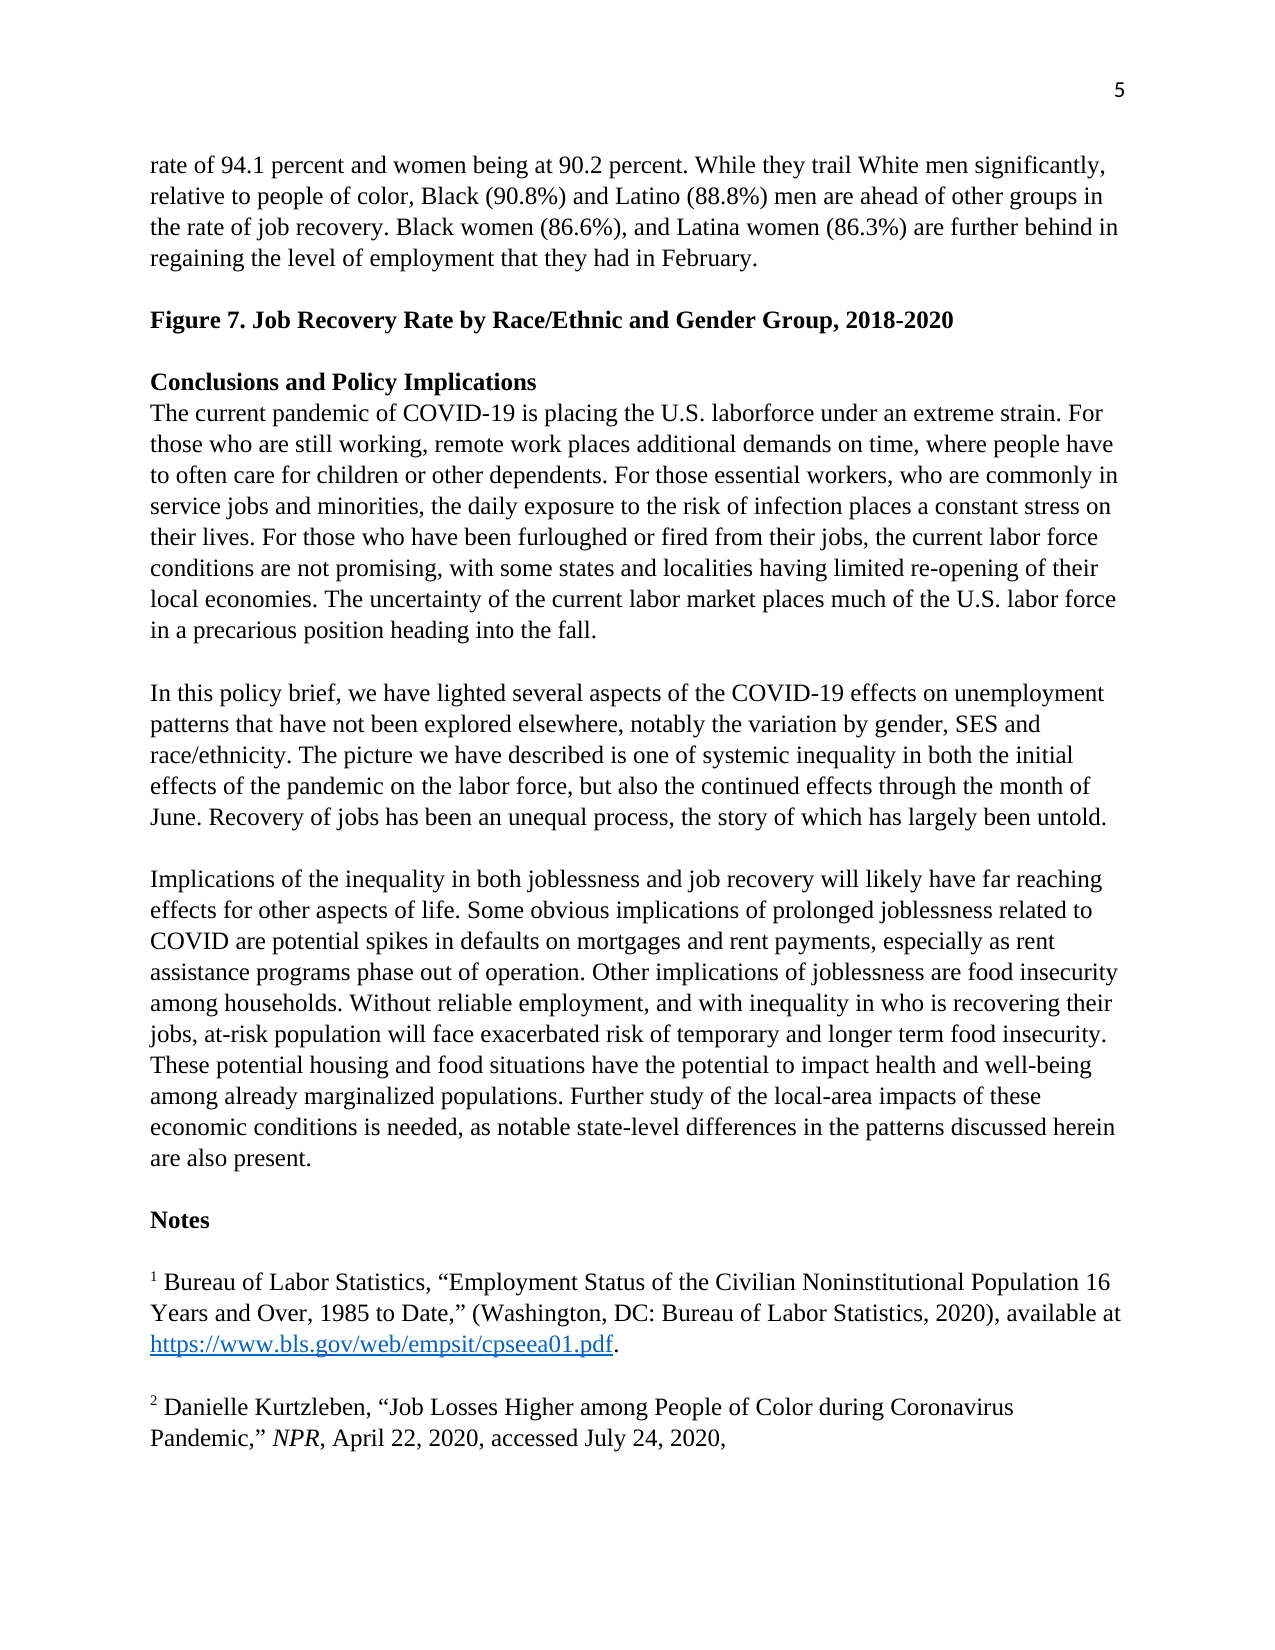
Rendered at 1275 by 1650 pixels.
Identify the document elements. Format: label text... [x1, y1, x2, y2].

text Conclusions and Policy Implications [150, 367, 1125, 396]
text Notes [150, 1205, 1125, 1234]
text 2 Danielle Kurtzleben, “Job Losses Higher among People of Color during Coronavirus Pandemic,” NPR, April 22, 2020, accessed July 24, 2020, [150, 1392, 1125, 1451]
text rate of 94.1 percent and women being at 90.2 percent. While they trail White men significantly, relative to people of color, Black (90.8%) and Latino (88.8%) men are ahead of other groups in the rate of job recovery. Black women (86.6%), and Latina women (86.3%) are further behind in regaining the level of employment that they had in February. [150, 150, 1125, 272]
text The current pandemic of COVID-19 is placing the U.S. laborforce under an extreme strain. For those who are still working, remote work places additional demands on time, where people have to often care for children or other dependents. For those essential workers, who are commonly in service jobs and minorities, the daily exposure to the risk of infection places a constant stress on their lives. For those who have been furloughed or fired from their jobs, the current labor force conditions are not promising, with some states and localities having limited re-opening of their local economies. The uncertainty of the current labor market places much of the U.S. labor force in a precarious position heading into the fall. [150, 398, 1125, 644]
text 1 Bureau of Labor Statistics, “Employment Status of the Civilian Noninstitutional Population 16 Years and Over, 1985 to Date,” (Washington, DC: Bureau of Labor Statistics, 2020), available at https://www.bls.gov/web/empsit/cpseea01.pdf. [150, 1267, 1125, 1358]
text In this policy brief, we have lighted several aspects of the COVID-19 effects on unemployment patterns that have not been explored elsewhere, notably the variation by gender, SES and race/ethnicity. The picture we have described is one of systemic inequality in both the initial effects of the pandemic on the labor force, but also the continued effects through the month of June. Recovery of jobs has been an unequal process, the story of which has largely been untold. [150, 678, 1125, 831]
text Figure 7. Job Recovery Rate by Race/Ethnic and Gender Group, 2018-2020 [150, 305, 1125, 334]
text Implications of the inequality in both joblessness and job recovery will likely have far reaching effects for other aspects of life. Some obvious implications of prolonged joblessness related to COVID are potential spikes in defaults on mortgages and rent payments, especially as rent assistance programs phase out of operation. Other implications of joblessness are food insecurity among households. Without reliable employment, and with inequality in who is recovering their jobs, at-risk population will face exacerbated risk of temporary and longer term food insecurity. These potential housing and food situations have the potential to impact health and well-being among already marginalized populations. Further study of the local-area impacts of these economic conditions is needed, as notable state-level differences in the patterns discussed herein are also present. [150, 864, 1125, 1172]
